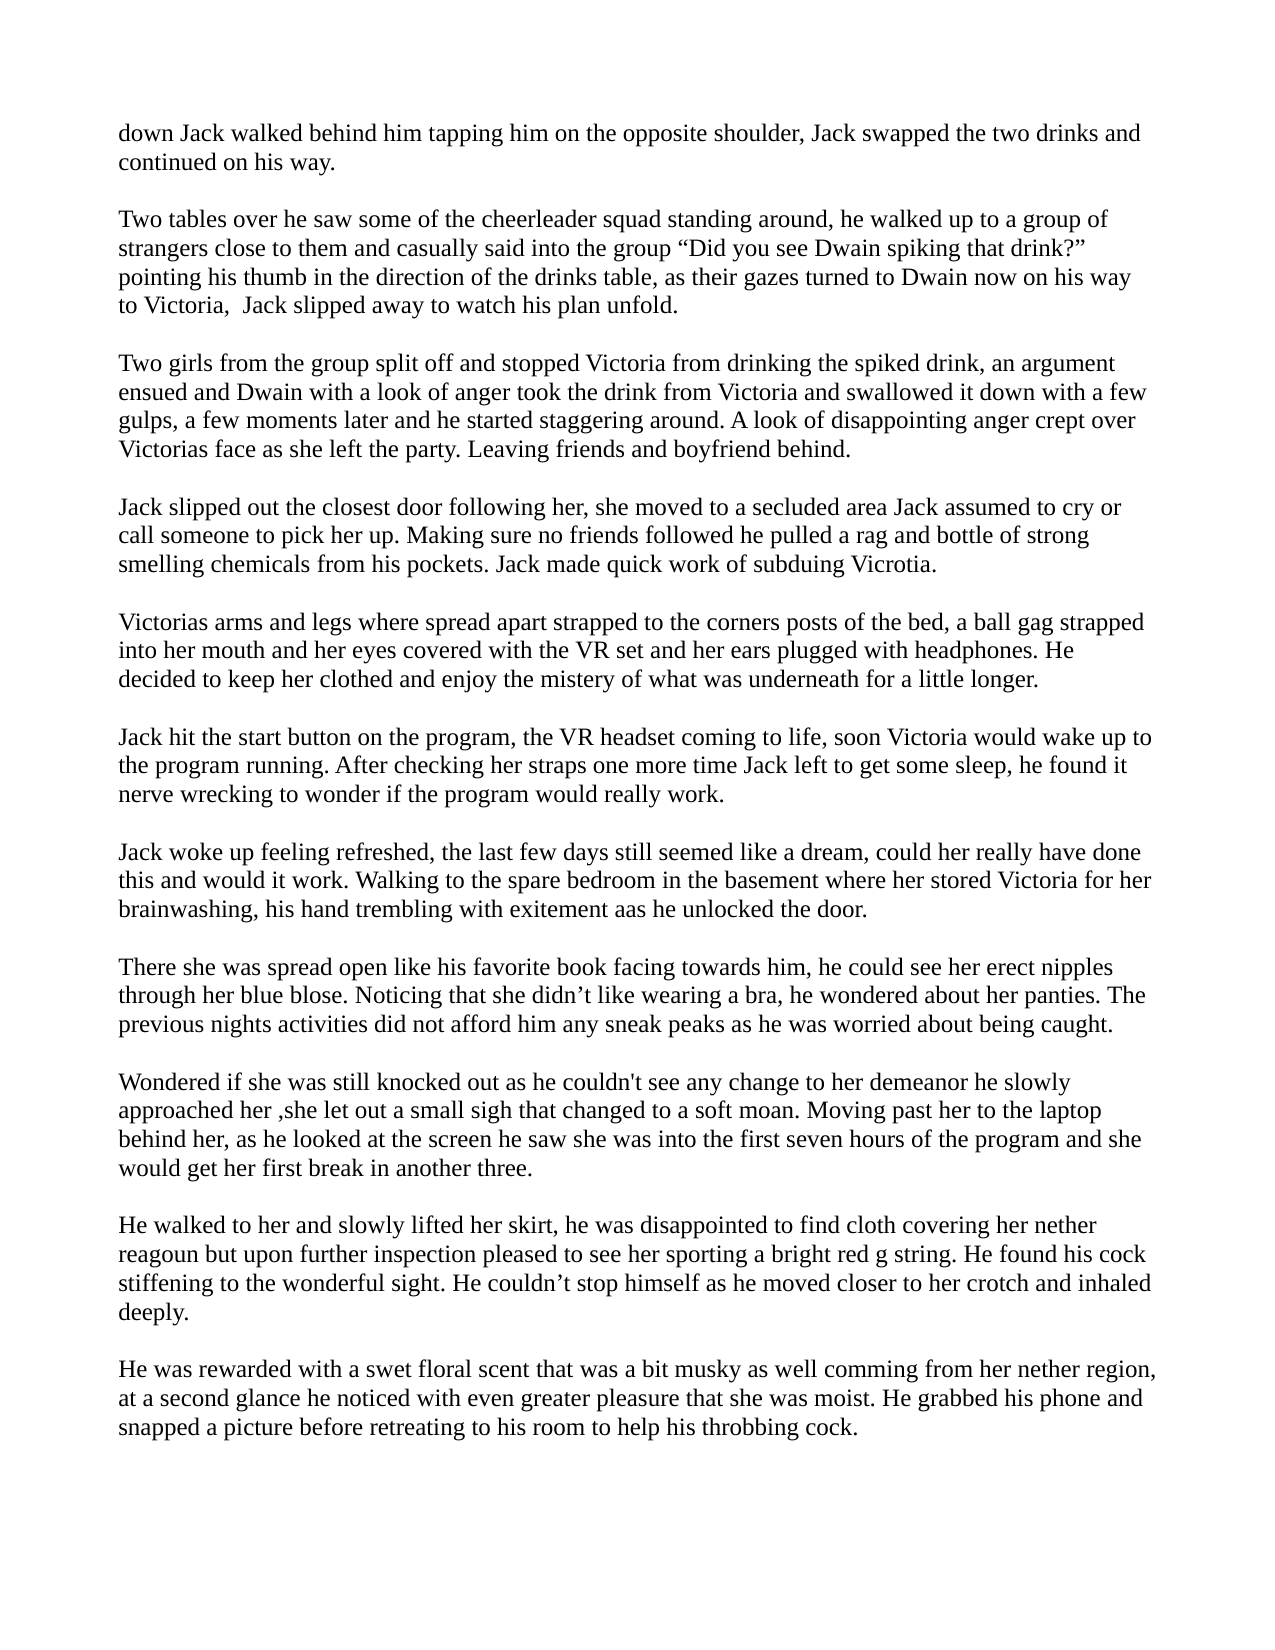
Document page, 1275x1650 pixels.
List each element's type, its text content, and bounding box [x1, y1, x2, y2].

text down Jack walked behind him tapping him on the opposite shoulder, Jack swapped the two drinks and continued on his way. [118, 118, 1157, 176]
text Wondered if she was still knocked out as he couldn't see any change to her demeanor he slowly approached her ,she let out a small sigh that changed to a soft moan. Moving past her to the laptop behind her, as he looked at the screen he saw she was into the first seven hours of the program and she would get her first break in another three. [118, 1067, 1157, 1182]
text There she was spread open like his favorite book facing towards him, he could see her erect nipples through her blue blose. Noticing that she didn’t like wearing a bra, he wondered about her panties. The previous nights activities did not afford him any sneak peaks as he was worried about being caught. [118, 952, 1157, 1038]
text He was rewarded with a swet floral scent that was a bit musky as well comming from her nether region, at a second glance he noticed with even greater pleasure that she was moist. He grabbed his phone and snapped a picture before retreating to his room to help his throbbing cock. [118, 1354, 1157, 1441]
text Two tables over he saw some of the cheerleader squad standing around, he walked up to a group of strangers close to them and casually said into the group “Did you see Dwain spiking that drink?” pointing his thumb in the direction of the drinks table, as their gazes turned to Dwain now on his way to Victoria, Jack slipped away to watch his plan unfold. [118, 204, 1157, 319]
text He walked to her and slowly lifted her skirt, he was disappointed to find cloth covering her nether reagoun but upon further inspection pleased to see her sporting a bright red g string. He found his cock stiffening to the wonderful sight. He couldn’t stop himself as he moved closer to her crotch and inhaled deeply. [118, 1211, 1157, 1326]
text Jack woke up feeling refreshed, the last few days still seemed like a dream, could her really have done this and would it work. Walking to the spare bedroom in the basement where her stored Victoria for her brainwashing, his hand trembling with exitement aas he unlocked the door. [118, 837, 1157, 923]
text Victorias arms and legs where spread apart strapped to the corners posts of the bed, a ball gag strapped into her mouth and her eyes covered with the VR set and her ears plugged with headphones. He decided to keep her clothed and enjoy the mistery of what was underneath for a little longer. [118, 607, 1157, 693]
text Jack slipped out the closest door following her, she moved to a secluded area Jack assumed to cry or call someone to pick her up. Making sure no friends followed he pulled a rag and bottle of strong smelling chemicals from his pockets. Jack made quick work of subduing Vicrotia. [118, 492, 1157, 578]
text Two girls from the group split off and stopped Victoria from drinking the spiked drink, an argument ensued and Dwain with a look of anger took the drink from Victoria and swallowed it down with a few gulps, a few moments later and he started staggering around. A look of disappointing anger crept over Victorias face as she left the party. Leaving friends and boyfriend behind. [118, 348, 1157, 463]
text Jack hit the start button on the program, the VR headset coming to life, soon Victoria would wake up to the program running. After checking her straps one more time Jack left to get some sleep, he found it nerve wrecking to wonder if the program would really work. [118, 722, 1157, 808]
